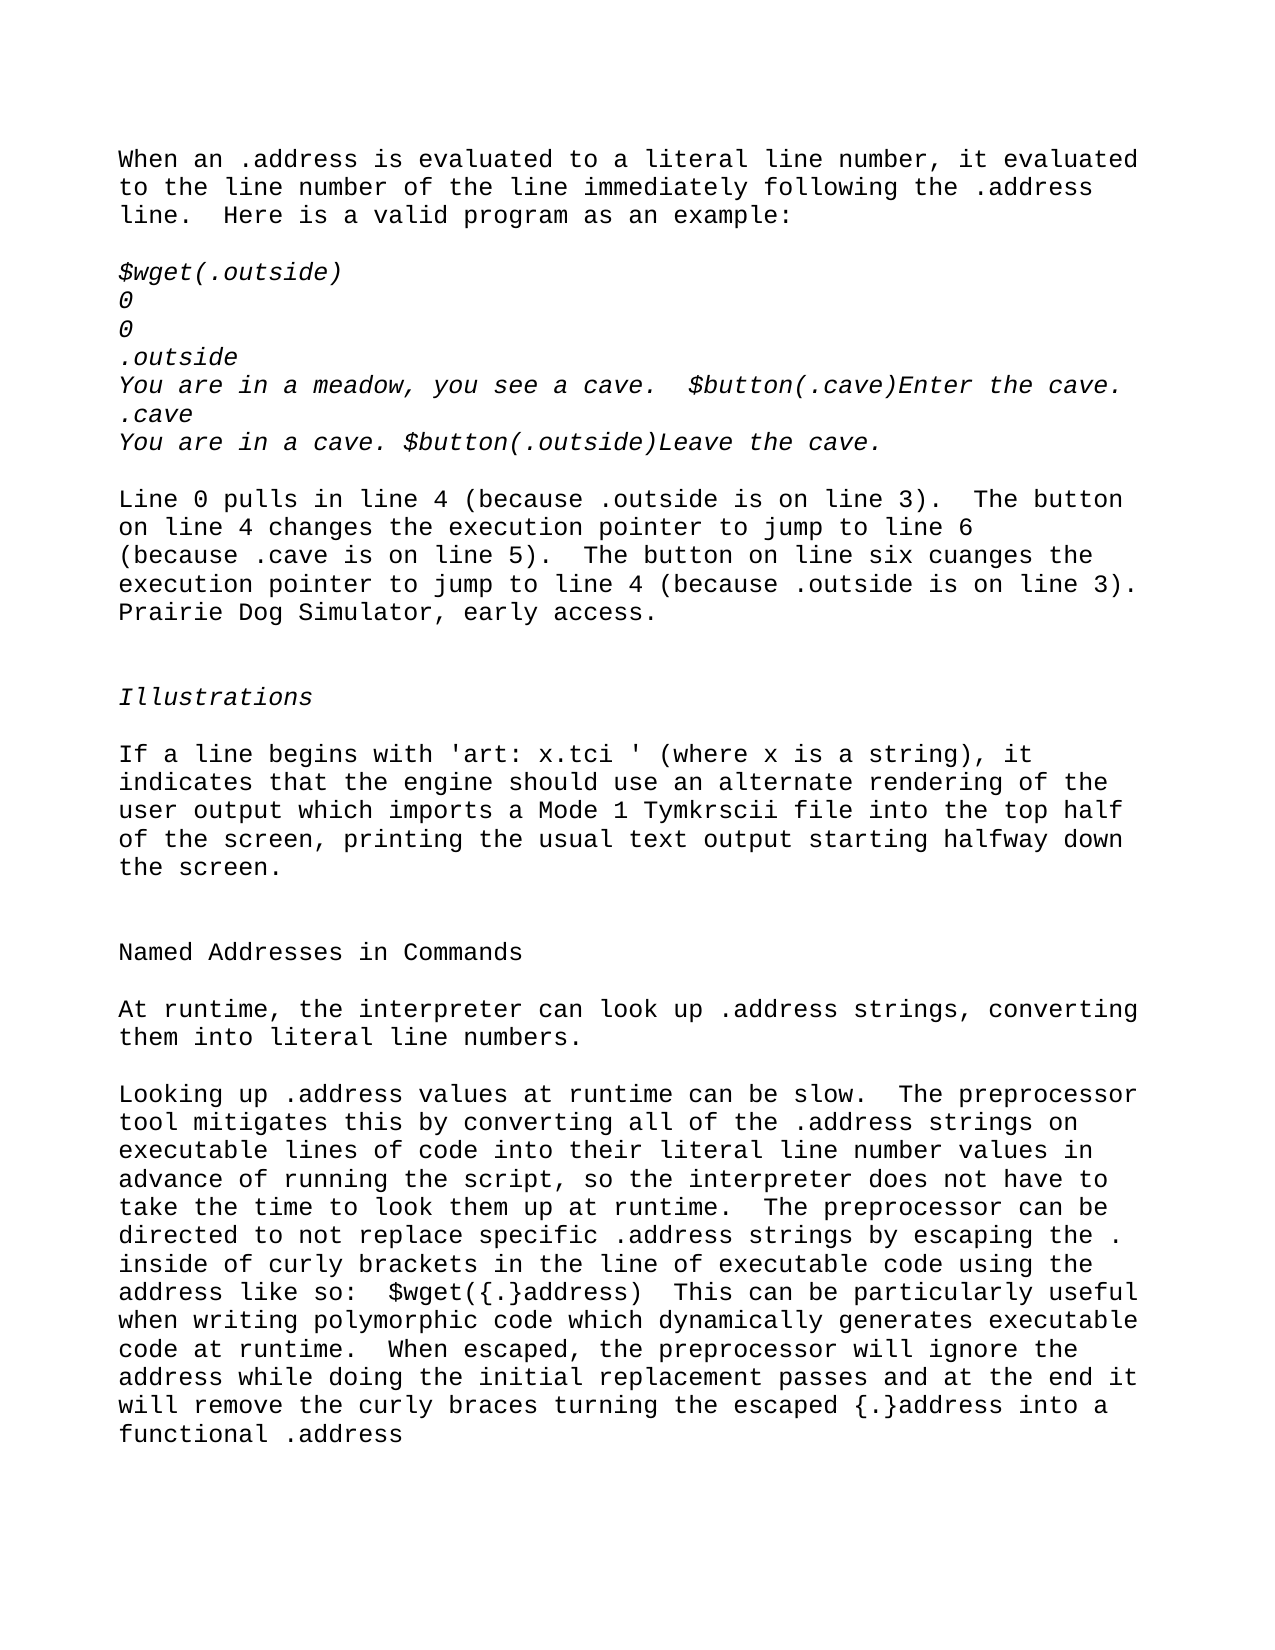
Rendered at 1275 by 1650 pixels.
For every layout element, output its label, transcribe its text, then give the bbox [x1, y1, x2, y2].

text .outside [118, 345, 1157, 373]
text Line 0 pulls in line 4 (because .outside is on line 3). The button on line 4 changes the execution pointer to jump to line 6 (because .cave is on line 5). The button on line six cuanges the execution pointer to jump to line 4 (because .outside is on line 3). Prairie Dog Simulator, early access. [118, 486, 1157, 628]
text When an .address is evaluated to a literal line number, it evaluated to the line number of the line immediately following the .address line. Here is a valid program as an example: [118, 146, 1157, 231]
text Looking up .address values at runtime can be slow. The preprocessor tool mitigates this by converting all of the .address strings on executable lines of code into their literal line number values in advance of running the script, so the interpreter does not have to take the time to look them up at runtime. The preprocessor can be directed to not replace specific .address strings by escaping the . inside of curly brackets in the line of executable code using the address like so: $wget({.}address) This can be particularly useful when writing polymorphic code which dynamically generates executable code at runtime. When escaped, the preprocessor will ignore the address while doing the initial replacement passes and at the end it will remove the curly braces turning the escaped {.}address into a functional .address [118, 1081, 1157, 1450]
text At runtime, the interpreter can look up .address strings, converting them into literal line numbers. [118, 996, 1157, 1053]
text 0 [118, 288, 1157, 316]
text You are in a meadow, you see a cave. $button(.cave)Enter the cave. [118, 373, 1157, 401]
text $wget(.outside) [118, 260, 1157, 288]
text If a line begins with 'art: x.tci ' (where x is a string), it indicates that the engine should use an alternate rendering of the user output which imports a Mode 1 Tymkrscii file into the top half of the screen, printing the usual text output starting halfway down the screen. [118, 741, 1157, 883]
text .cave [118, 401, 1157, 430]
text Illustrations [118, 685, 1157, 713]
text You are in a cave. $button(.outside)Leave the cave. [118, 430, 1157, 458]
text 0 [118, 316, 1157, 345]
text Named Addresses in Commands [118, 940, 1157, 968]
